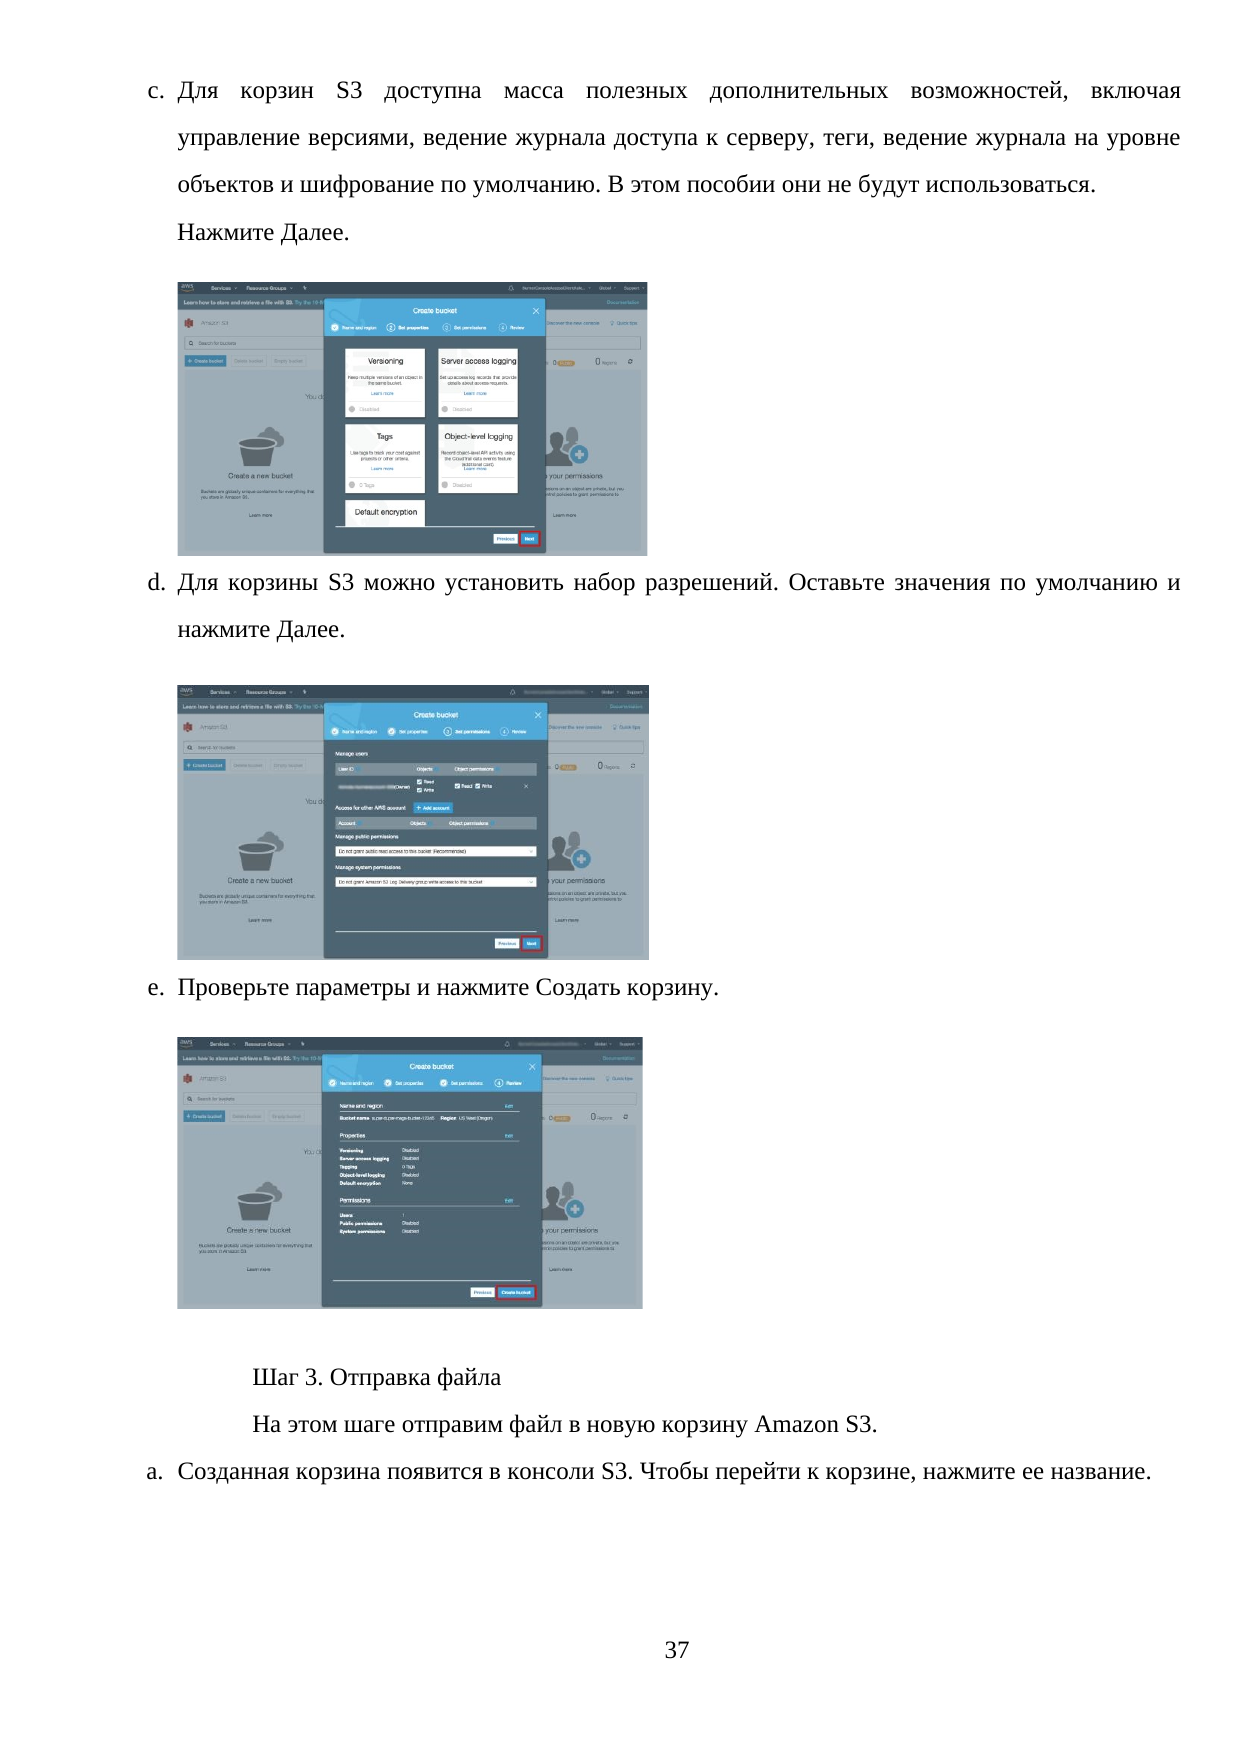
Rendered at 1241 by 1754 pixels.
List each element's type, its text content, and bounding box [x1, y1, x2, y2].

list Для корзины S3 можно установить набор разрешений. Оставьте значения по умолчанию и нажмите Далее. [147, 567, 1182, 643]
text Шаг 3. Отправка файла [252, 1362, 1182, 1391]
list Для корзин S3 доступна масса полезных дополнительных возможностей, включая управление версиями, ведение журнала доступа к серверу, теги, ведение журнала на уровне объектов и шифрование по умолчанию. В этом пособии они не будут использоваться. [147, 75, 1182, 198]
list Проверьте параметры и нажмите Создать корзину. [147, 972, 1182, 1000]
list Созданная корзина появится в консоли S3. Чтобы перейти к корзине, нажмите ее название. [146, 1456, 1182, 1484]
text Нажмите Далее. [177, 217, 1182, 245]
text На этом шаге отправим файл в новую корзину Amazon S3. [252, 1409, 1182, 1438]
